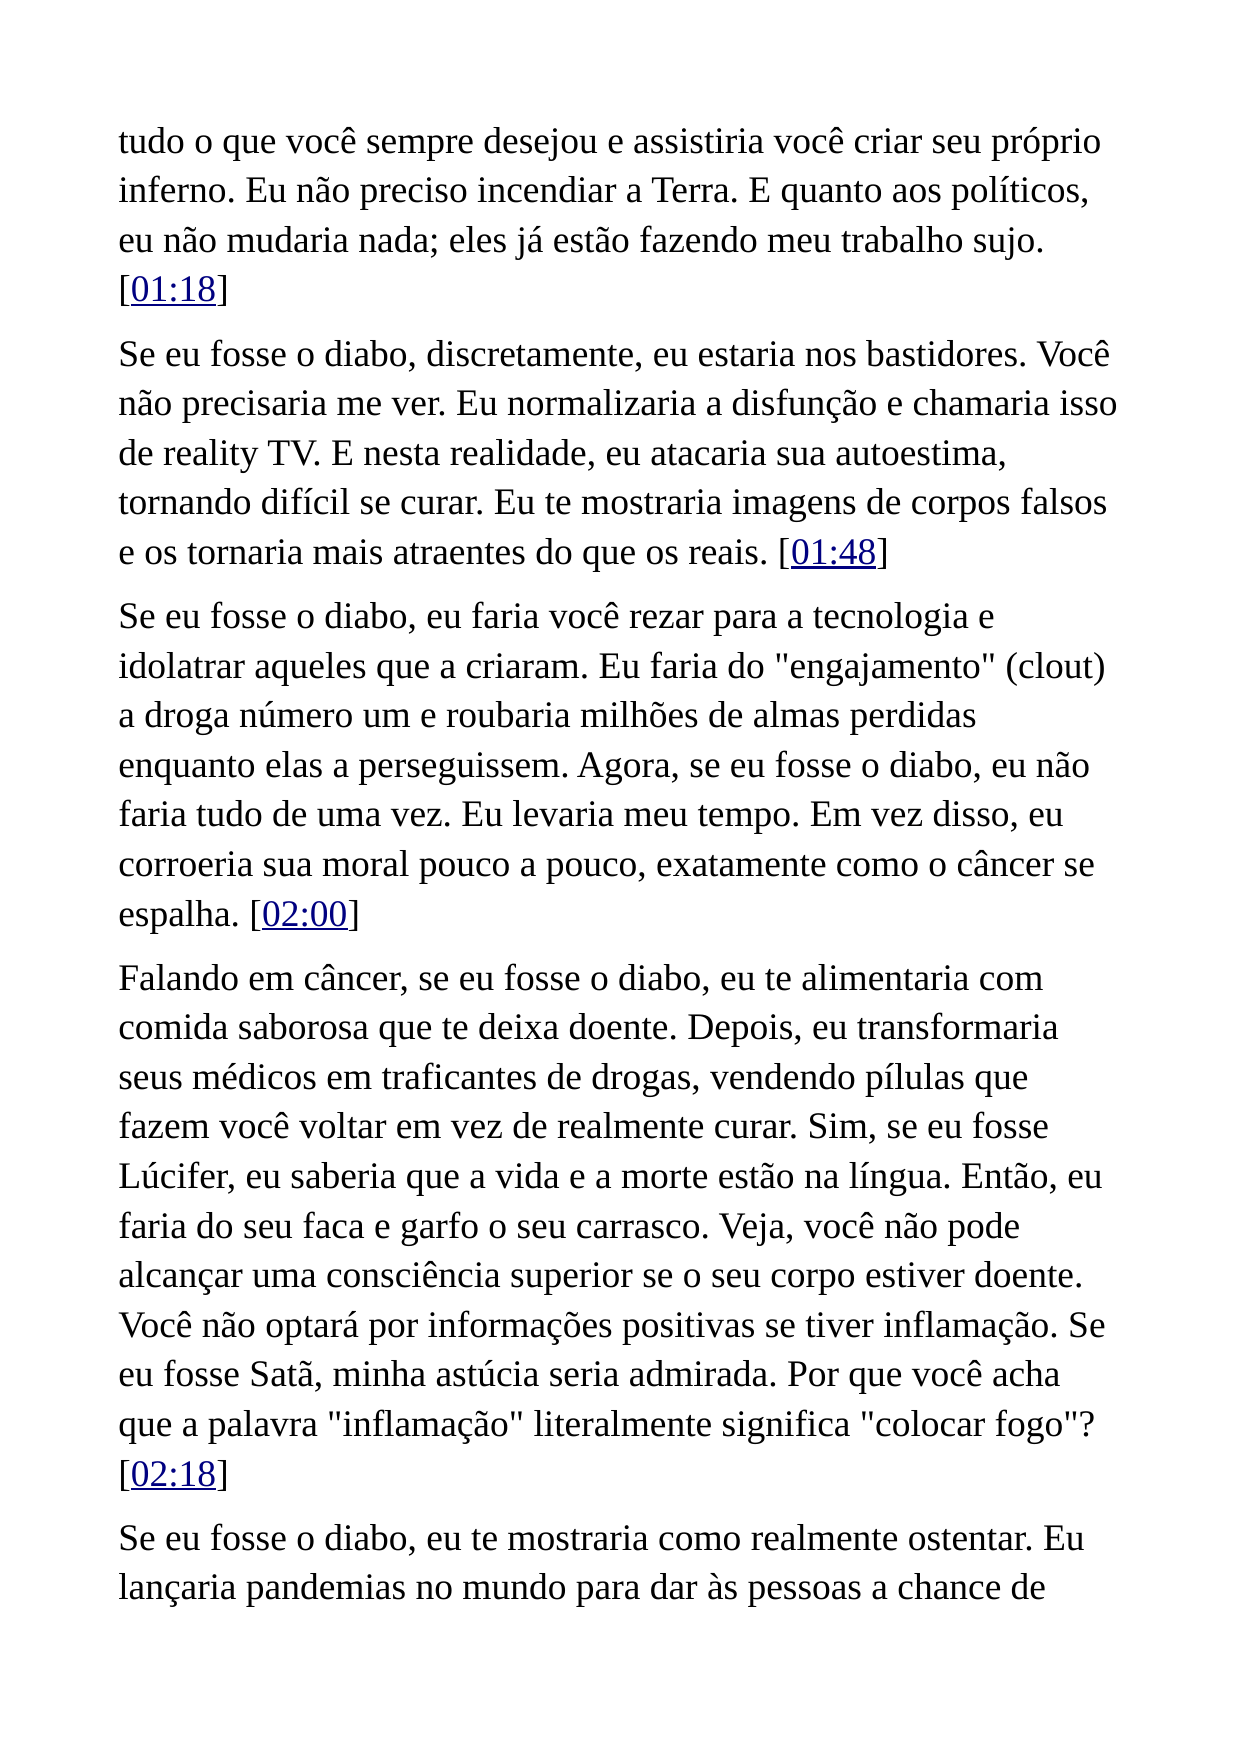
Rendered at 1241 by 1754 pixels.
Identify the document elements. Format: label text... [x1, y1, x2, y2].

text Falando em câncer, se eu fosse o diabo, eu te alimentaria com comida saborosa que te deixa doente. Depois, eu transformaria seus médicos em traficantes de drogas, vendendo pílulas que fazem você voltar em vez de realmente curar. Sim, se eu fosse Lúcifer, eu saberia que a vida e a morte estão na língua. Então, eu faria do seu faca e garfo o seu carrasco. Veja, você não pode alcançar uma consciência superior se o seu corpo estiver doente. Você não optará por informações positivas se tiver inflamação. Se eu fosse Satã, minha astúcia seria admirada. Por que você acha que a palavra "inflamação" literalmente significa "colocar fogo"? [02:18] [118, 955, 1122, 1494]
text Se eu fosse o diabo, eu te mostraria como realmente ostentar. Eu lançaria pandemias no mundo para dar às pessoas a chance de [118, 1515, 1122, 1608]
text Se eu fosse o diabo, discretamente, eu estaria nos bastidores. Você não precisaria me ver. Eu normalizaria a disfunção e chamaria isso de reality TV. E nesta realidade, eu atacaria sua autoestima, tornando difícil se curar. Eu te mostraria imagens de corpos falsos e os tornaria mais atraentes do que os reais. [01:48] [118, 331, 1122, 572]
text tudo o que você sempre desejou e assistiria você criar seu próprio inferno. Eu não preciso incendiar a Terra. E quanto aos políticos, eu não mudaria nada; eles já estão fazendo meu trabalho sujo. [01:18] [118, 118, 1122, 310]
text Se eu fosse o diabo, eu faria você rezar para a tecnologia e idolatrar aqueles que a criaram. Eu faria do "engajamento" (clout) a droga número um e roubaria milhões de almas perdidas enquanto elas a perseguissem. Agora, se eu fosse o diabo, eu não faria tudo de uma vez. Eu levaria meu tempo. Em vez disso, eu corroeria sua moral pouco a pouco, exatamente como o câncer se espalha. [02:00] [118, 593, 1122, 934]
